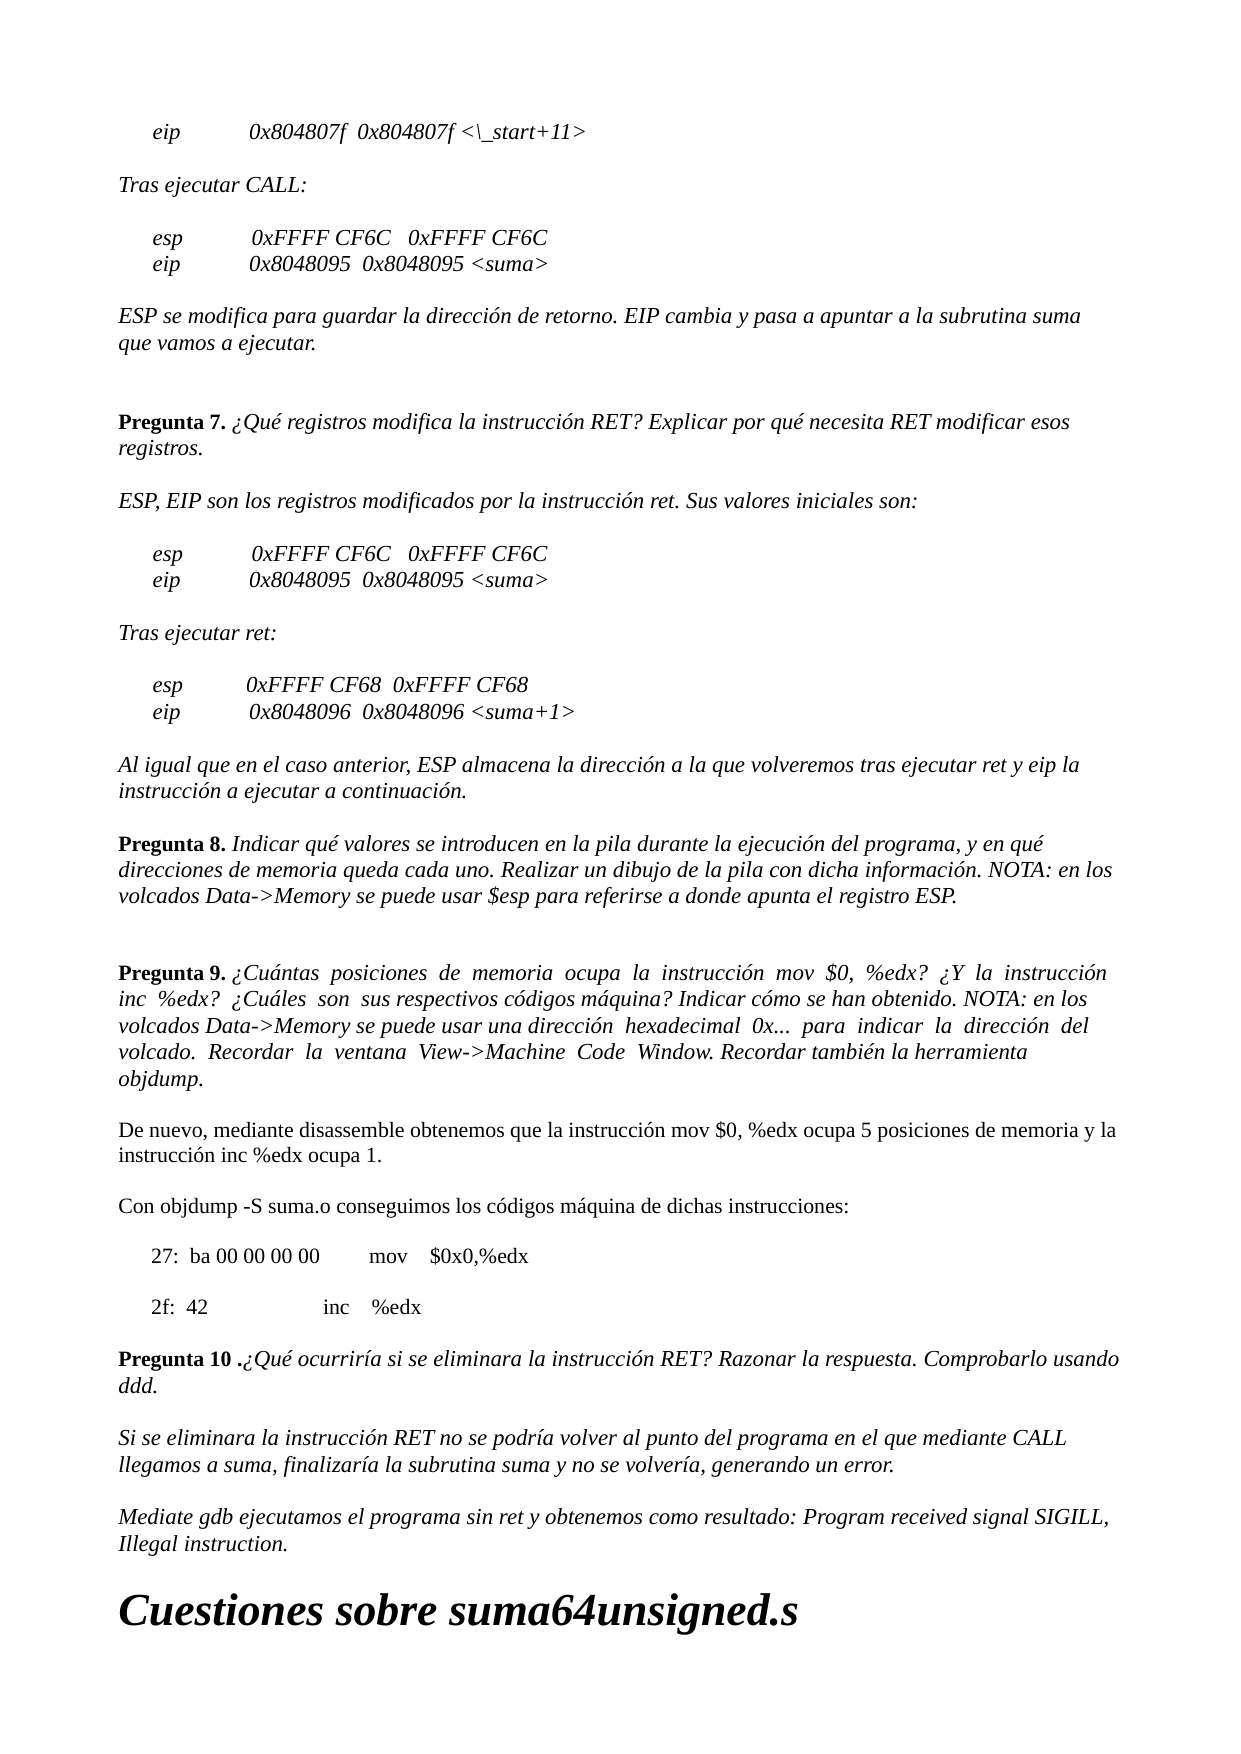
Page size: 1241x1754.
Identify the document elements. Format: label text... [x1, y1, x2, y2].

text Mediate gdb ejecutamos el programa sin ret y obtenemos como resultado: Program received signal SIGILL, Illegal instruction. [118, 1503, 1122, 1556]
text 2f: 42 inc %edx [118, 1294, 1122, 1319]
text eip 0x8048095 0x8048095 <suma> [118, 566, 1122, 592]
text Tras ejecutar ret: [118, 619, 1122, 645]
text ESP, EIP son los registros modificados por la instrucción ret. Sus valores iniciales son: [118, 487, 1122, 513]
text Pregunta 8. Indicar qué valores se introducen en la pila durante la ejecución del programa, y en qué direcciones de memoria queda cada uno. Realizar un dibujo de la pila con dicha información. NOTA: en los volcados Data‐>Memory se puede usar $esp para referirse a donde apunta el registro ESP. [118, 830, 1122, 909]
text eip 0x8048095 0x8048095 <suma> [118, 250, 1122, 276]
text eip 0x804807f 0x804807f <\_start+11> [118, 118, 1122, 144]
text De nuevo, mediante disassemble obtenemos que la instrucción mov $0, %edx ocupa 5 posiciones de memoria y la instrucción inc %edx ocupa 1. [118, 1117, 1122, 1168]
text esp 0xFFFF CF68 0xFFFF CF68 [118, 672, 1122, 698]
text esp 0xFFFF CF6C 0xFFFF CF6C [118, 223, 1122, 250]
text Pregunta 10 .¿Qué ocurriría si se eliminara la instrucción RET? Razonar la respuesta. Comprobarlo usando ddd. [118, 1345, 1122, 1398]
text ESP se modifica para guardar la dirección de retorno. EIP cambia y pasa a apuntar a la subrutina suma que vamos a ejecutar. [118, 303, 1122, 355]
text Al igual que en el caso anterior, ESP almacena la dirección a la que volveremos tras ejecutar ret y eip la instrucción a ejecutar a continuación. [118, 751, 1122, 803]
text Tras ejecutar CALL: [118, 171, 1122, 197]
text Pregunta 7. ¿Qué registros modifica la instrucción RET? Explicar por qué necesita RET modificar esos registros. [118, 408, 1122, 461]
text eip 0x8048096 0x8048096 <suma+1> [118, 698, 1122, 724]
text Con objdump -S suma.o conseguimos los códigos máquina de dichas instrucciones: [118, 1193, 1122, 1218]
text 27: ba 00 00 00 00 mov $0x0,%edx [118, 1243, 1122, 1268]
text esp 0xFFFF CF6C 0xFFFF CF6C [118, 540, 1122, 566]
text Si se eliminara la instrucción RET no se podría volver al punto del programa en el que mediante CALL llegamos a suma, finalizaría la subrutina suma y no se volvería, generando un error. [118, 1424, 1122, 1477]
text Cuestiones sobre suma64unsigned.s [118, 1582, 1122, 1635]
text Pregunta 9. ¿Cuántas posiciones de memoria ocupa la instrucción mov $0, %edx? ¿Y la instrucción inc %edx? ¿Cuáles son sus respectivos códigos máquina? Indicar cómo se han obtenido. NOTA: en los volcados Data‐>Memory se puede usar una dirección hexadecimal 0x... para indicar la dirección del volcado. Recordar la ventana View‐>Machine Code Window. Recordar también la herramienta objdump. [118, 959, 1122, 1091]
